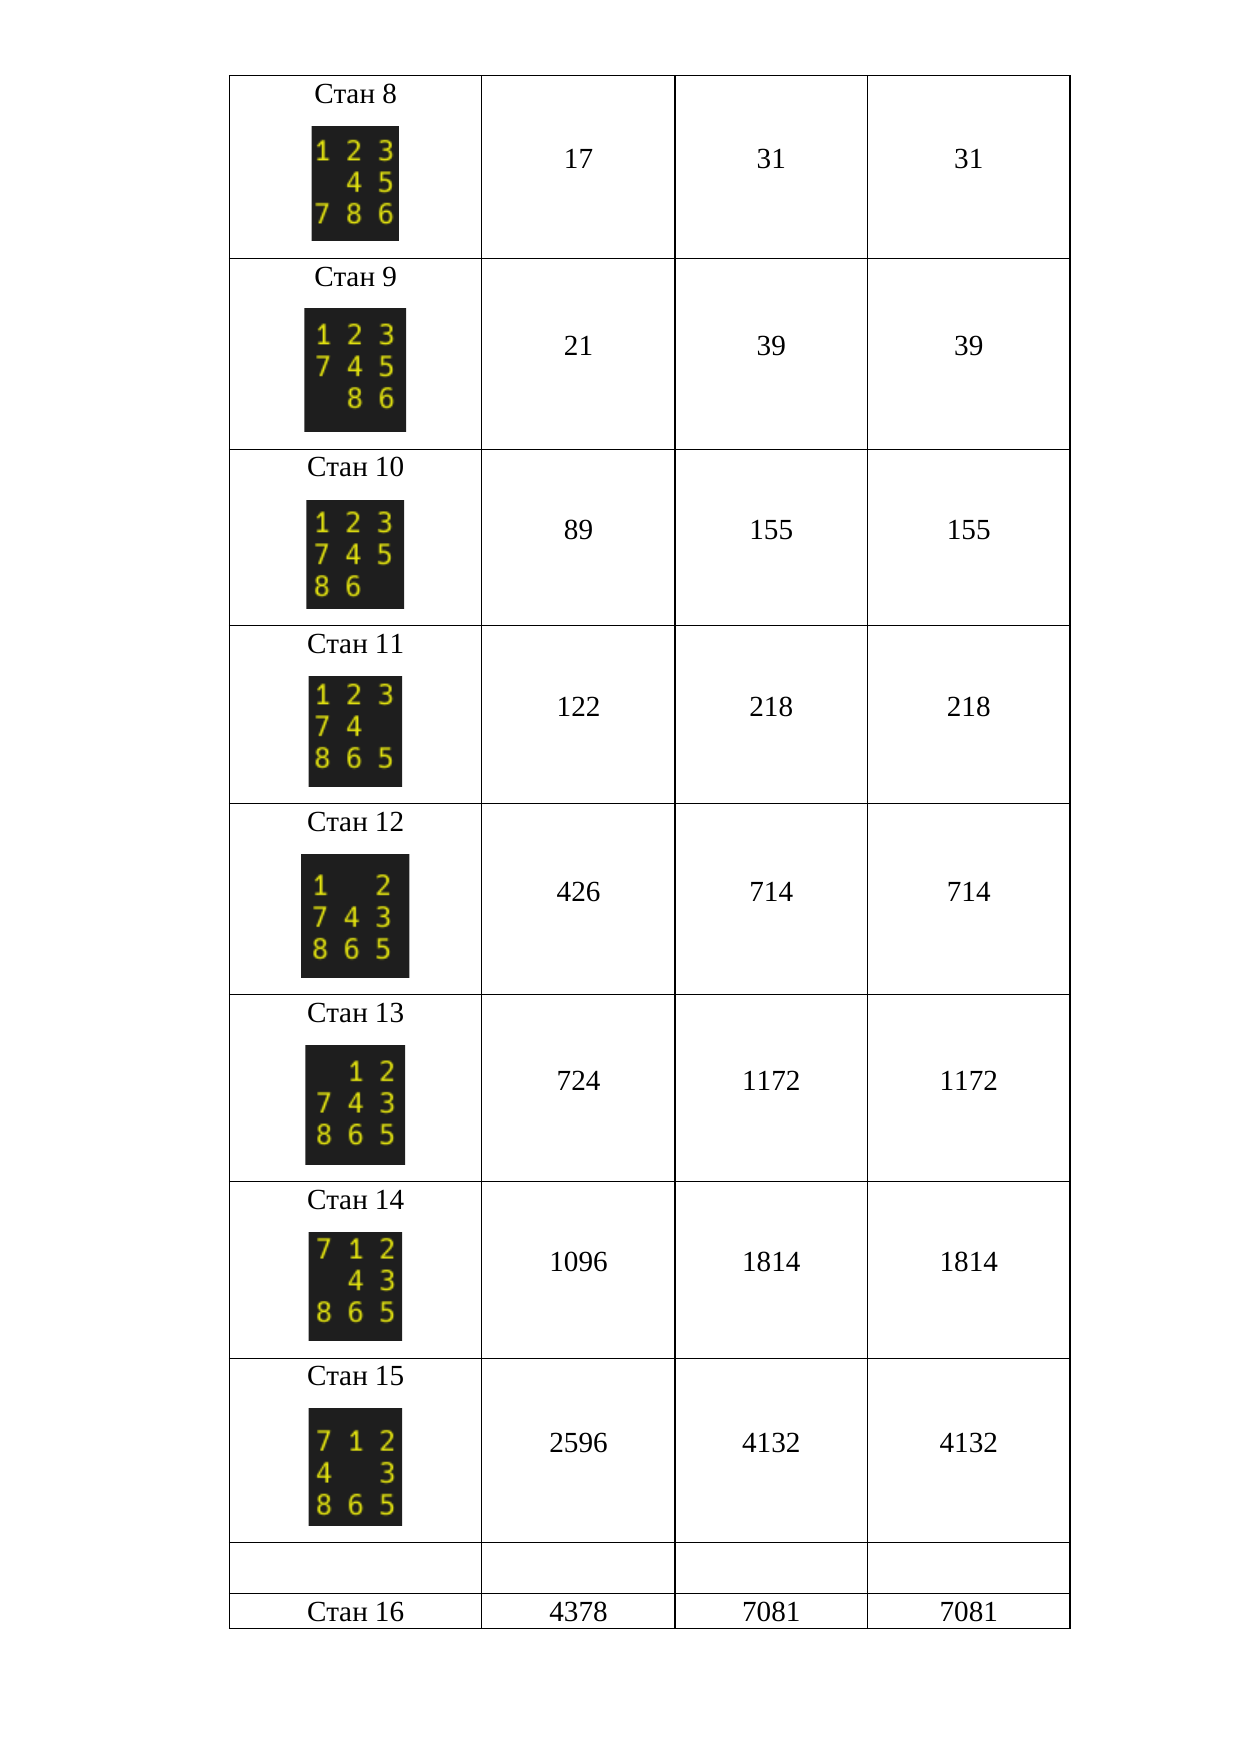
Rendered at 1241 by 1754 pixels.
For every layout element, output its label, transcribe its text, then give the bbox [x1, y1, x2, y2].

table_cell 17 [482, 76, 674, 258]
table_cell 122 [482, 626, 674, 803]
table_cell Стан 8 [230, 76, 481, 258]
table_cell [676, 1543, 867, 1593]
table_cell 2596 [482, 1359, 674, 1542]
table_cell 1814 [868, 1182, 1069, 1357]
table_cell [230, 1543, 481, 1593]
table_cell 39 [676, 259, 867, 448]
table_cell 1172 [676, 995, 867, 1181]
table_cell 218 [868, 626, 1069, 803]
table_cell Стан 11 [230, 626, 481, 803]
table_cell 89 [482, 450, 674, 625]
table_cell 218 [676, 626, 867, 803]
table_cell Стан 13 [230, 995, 481, 1181]
table_cell 7081 [868, 1594, 1069, 1628]
table_cell Стан 16 [230, 1594, 481, 1628]
table_cell Стан 10 [230, 450, 481, 625]
table_cell 31 [676, 76, 867, 258]
table_cell 724 [482, 995, 674, 1181]
table_cell 1814 [676, 1182, 867, 1357]
table_cell 39 [868, 259, 1069, 448]
table_cell 4132 [868, 1359, 1069, 1542]
table_cell 155 [868, 450, 1069, 625]
table_cell Стан 14 [230, 1182, 481, 1357]
table_cell 714 [676, 804, 867, 994]
table_cell Стан 15 [230, 1359, 481, 1542]
table_cell 155 [676, 450, 867, 625]
table_cell 4378 [482, 1594, 674, 1628]
table_cell 1096 [482, 1182, 674, 1357]
table_cell 426 [482, 804, 674, 994]
table_cell [868, 1543, 1069, 1593]
table_cell 1172 [868, 995, 1069, 1181]
table_cell 4132 [676, 1359, 867, 1542]
table_cell 7081 [676, 1594, 867, 1628]
table_cell 21 [482, 259, 674, 448]
table_cell Стан 12 [230, 804, 481, 994]
table_cell [482, 1543, 674, 1593]
table_cell 714 [868, 804, 1069, 994]
table_cell Стан 9 [230, 259, 481, 448]
table_cell 31 [868, 76, 1069, 258]
